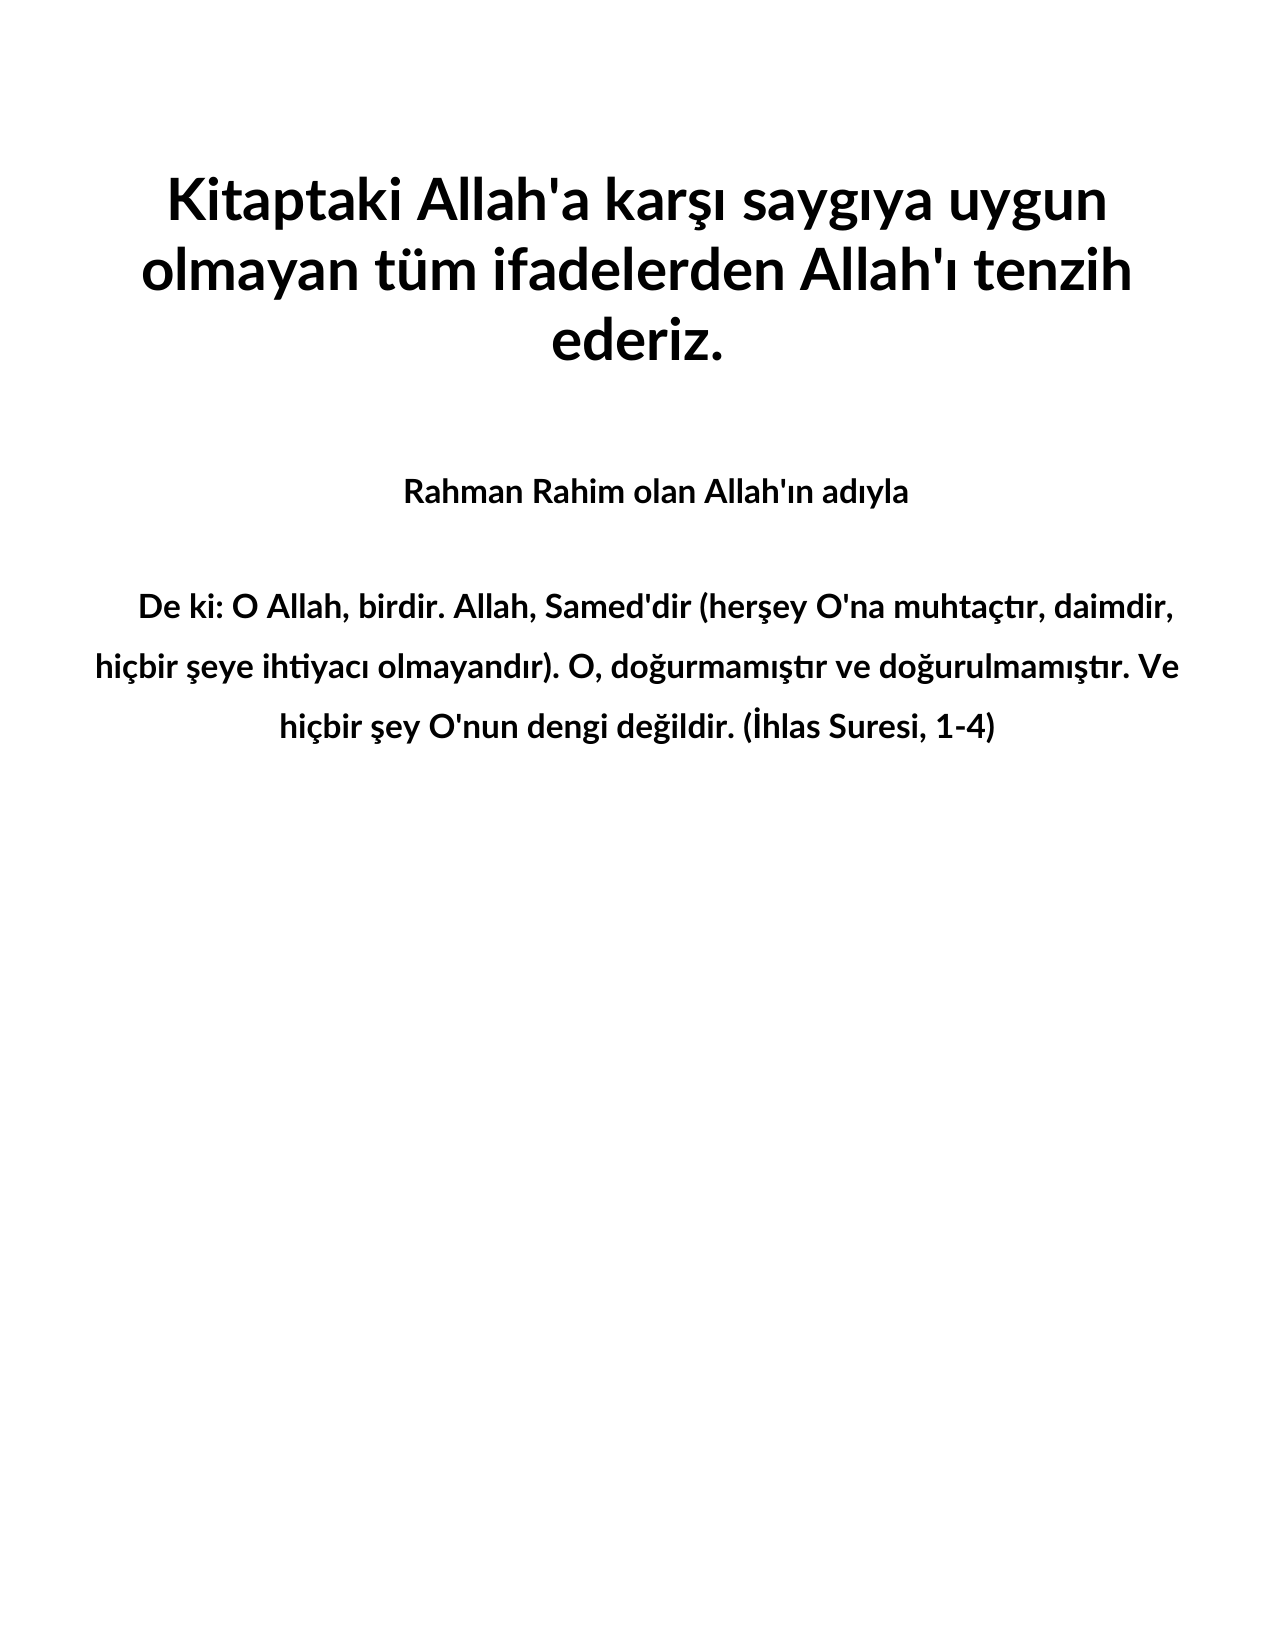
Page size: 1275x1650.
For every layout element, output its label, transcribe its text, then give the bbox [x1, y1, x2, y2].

subtitle Kitaptaki Allah'a karşı saygıya uygun olmayan tüm ifadelerden Allah'ı tenzih ederiz. [75, 162, 1200, 372]
text De ki: O Allah, birdir. Allah, Samed'dir (herşey O'na muhtaçtır, daimdir, hiçbir şeye ihtiyacı olmayandır). O, doğurmamıştır ve doğurulmamıştır. Ve hiçbir şey O'nun dengi değildir. (İhlas Suresi, 1-4) [75, 586, 1200, 746]
text Rahman Rahim olan Allah'ın adıyla [75, 470, 1200, 510]
